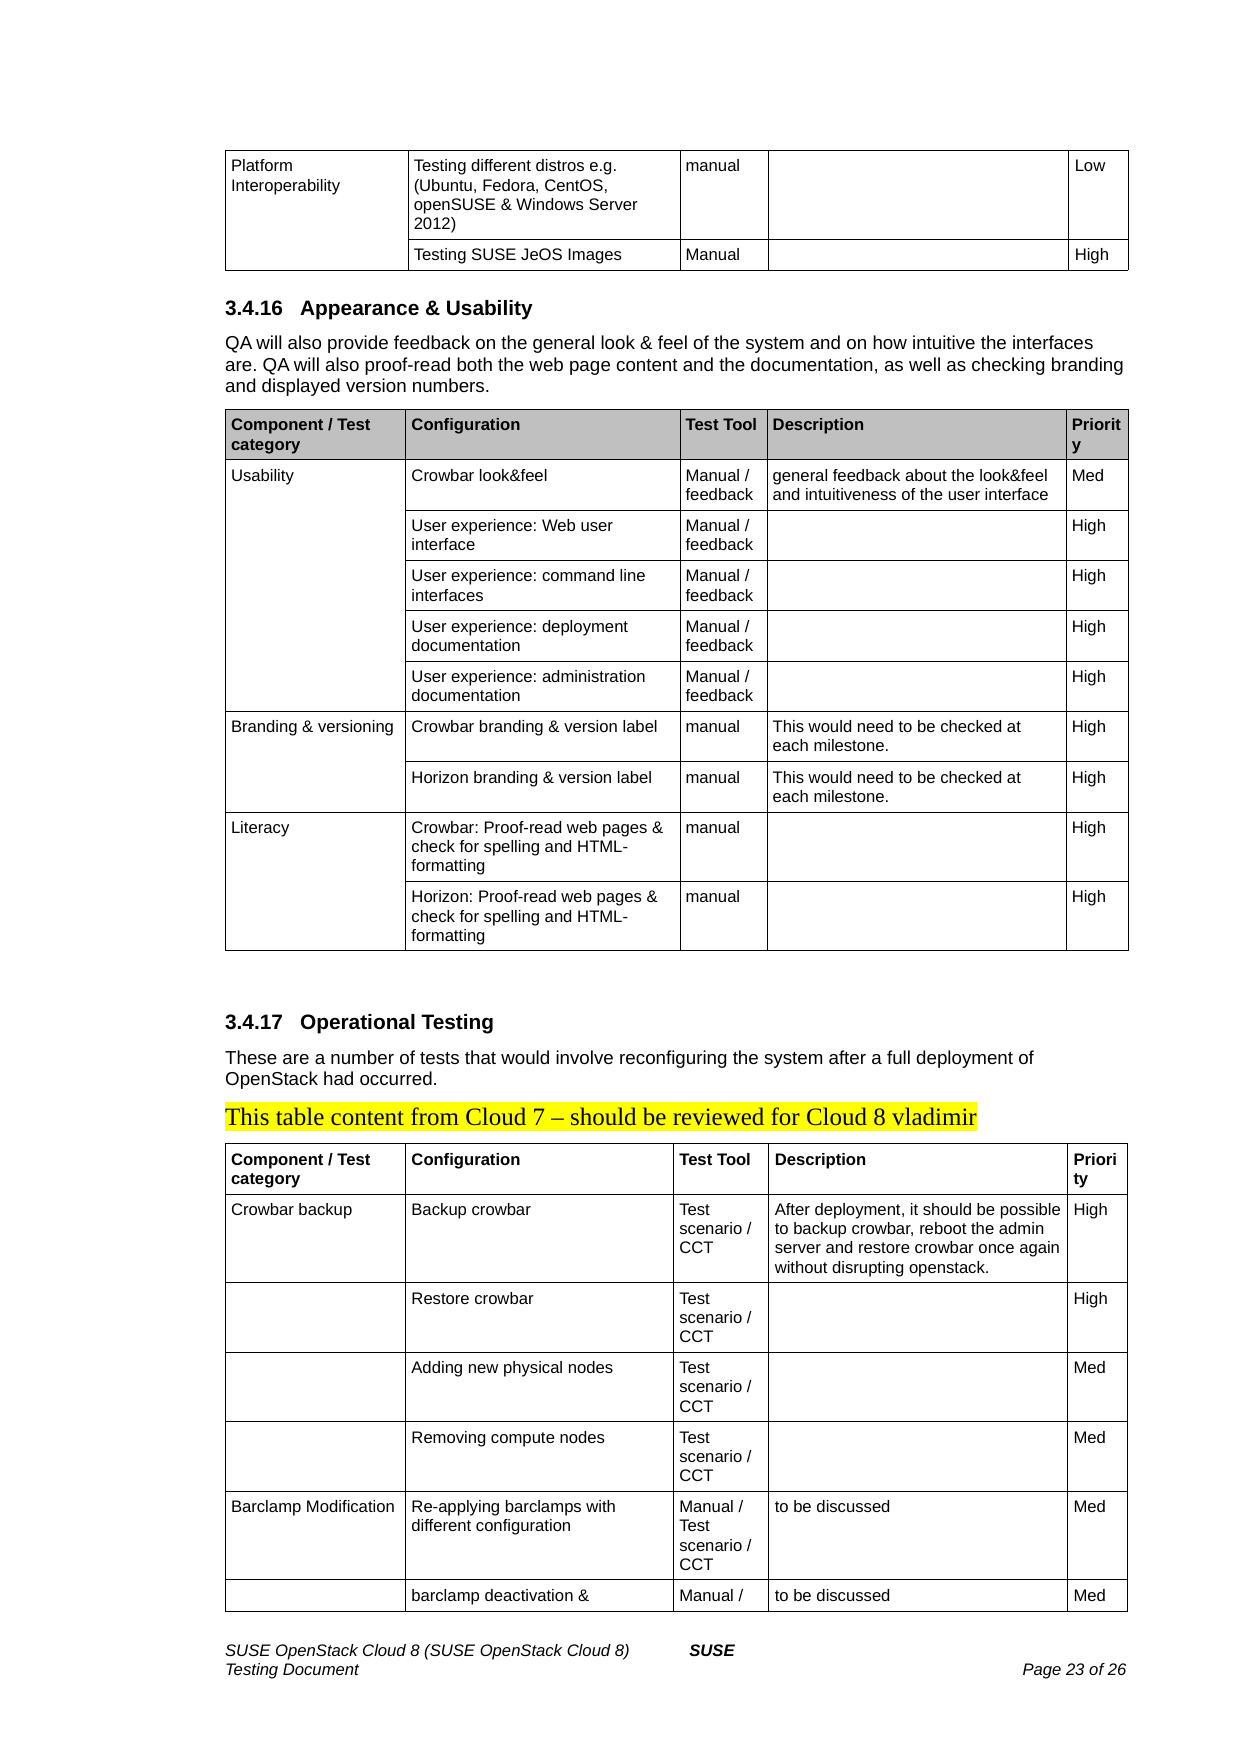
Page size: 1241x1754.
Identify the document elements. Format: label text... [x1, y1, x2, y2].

table_cell manual [681, 151, 768, 239]
table_cell Barclamp Modification [226, 1492, 405, 1579]
table_cell Manual / feedback [681, 511, 767, 560]
table_cell User experience: command line interfaces [406, 561, 680, 610]
table_cell High [1067, 882, 1128, 950]
table_cell High [1067, 611, 1128, 661]
table_cell Med [1067, 460, 1128, 509]
table_cell [768, 882, 1066, 950]
table_cell [226, 1422, 405, 1491]
table_cell High [1068, 1195, 1127, 1282]
table_header Configuration [406, 1144, 673, 1194]
text These are a number of tests that would involve reconfiguring the system after a full deployment of OpenStack had occurred. [225, 1046, 1128, 1089]
table_cell User experience: Web user interface [406, 511, 680, 560]
table_cell Test scenario / CCT [674, 1195, 768, 1282]
table_cell manual [681, 762, 767, 811]
table_cell Crowbar branding & version label [406, 712, 680, 761]
table_cell High [1067, 813, 1128, 881]
subtitle Appearance & Usability [225, 295, 1128, 319]
table_cell Branding & versioning [226, 712, 405, 811]
table_cell general feedback about the look&feel and intuitiveness of the user interface [768, 460, 1066, 509]
table_cell High [1067, 511, 1128, 560]
table_cell [226, 1580, 405, 1611]
table_cell Low [1069, 151, 1128, 239]
table_header Component / Test category [226, 1144, 405, 1194]
text This table content from Cloud 7 – should be reviewed for Cloud 8 vladimir [225, 1102, 1128, 1131]
table_cell [769, 240, 1068, 270]
table_cell [769, 1422, 1067, 1491]
table_cell Med [1068, 1353, 1127, 1421]
table_header Component / Test category [226, 410, 405, 459]
table_cell [769, 151, 1068, 239]
table_cell barclamp deactivation & [406, 1580, 673, 1611]
table_cell to be discussed [769, 1580, 1067, 1611]
table_cell [768, 511, 1066, 560]
table_cell Platform Interoperability [226, 151, 408, 270]
table_cell Usability [226, 460, 405, 711]
table_cell High [1067, 561, 1128, 610]
table_cell Manual / Test scenario / CCT [674, 1492, 768, 1579]
table_cell Testing SUSE JeOS Images [409, 240, 680, 270]
table_cell Manual [681, 240, 768, 270]
table_cell Crowbar backup [226, 1195, 405, 1282]
table_cell [769, 1283, 1067, 1352]
table_cell Testing different distros e.g. (Ubuntu, Fedora, CentOS, openSUSE & Windows Server 2012) [409, 151, 680, 239]
table_header Description [769, 1144, 1067, 1194]
table_cell manual [681, 882, 767, 950]
table_cell [226, 1283, 405, 1352]
table_cell manual [681, 813, 767, 881]
table_cell Med [1068, 1422, 1127, 1491]
table_cell to be discussed [769, 1492, 1067, 1579]
table_cell Manual / feedback [681, 662, 767, 711]
table_cell Crowbar look&feel [406, 460, 680, 509]
table_cell High [1067, 662, 1128, 711]
table_cell manual [681, 712, 767, 761]
table_cell [768, 813, 1066, 881]
table_cell High [1067, 712, 1128, 761]
table_cell User experience: administration documentation [406, 662, 680, 711]
table_cell Restore crowbar [406, 1283, 673, 1352]
table_header Priority [1068, 1144, 1127, 1194]
table_cell Manual / [674, 1580, 768, 1611]
table_cell After deployment, it should be possible to backup crowbar, reboot the admin server and restore crowbar once again without disrupting openstack. [769, 1195, 1067, 1282]
table_header Priority [1067, 410, 1128, 459]
table_cell Med [1068, 1580, 1127, 1611]
table_cell Test scenario / CCT [674, 1422, 768, 1491]
table_cell This would need to be checked at each milestone. [768, 762, 1066, 811]
table_cell Test scenario / CCT [674, 1353, 768, 1421]
table_cell Removing compute nodes [406, 1422, 673, 1491]
table_cell High [1067, 762, 1128, 811]
table_cell [768, 662, 1066, 711]
table_cell Adding new physical nodes [406, 1353, 673, 1421]
table_cell Manual / feedback [681, 460, 767, 509]
table_cell Manual / feedback [681, 611, 767, 661]
table_cell Backup crowbar [406, 1195, 673, 1282]
table_header Test Tool [681, 410, 767, 459]
table_cell User experience: deployment documentation [406, 611, 680, 661]
table_cell High [1069, 240, 1128, 270]
table_cell High [1068, 1283, 1127, 1352]
table_cell This would need to be checked at each milestone. [768, 712, 1066, 761]
table_cell [768, 611, 1066, 661]
table_cell Horizon: Proof-read web pages & check for spelling and HTML-formatting [406, 882, 680, 950]
table_cell Test scenario / CCT [674, 1283, 768, 1352]
text QA will also provide feedback on the general look & feel of the system and on how intuitive the interfaces are. QA will also proof-read both the web page content and the documentation, as well as checking branding and displayed version numbers. [225, 332, 1128, 396]
table_header Description [768, 410, 1066, 459]
table_cell Manual / feedback [681, 561, 767, 610]
table_cell Crowbar: Proof-read web pages & check for spelling and HTML-formatting [406, 813, 680, 881]
table_cell Re-applying barclamps with different configuration [406, 1492, 673, 1579]
table_cell Med [1068, 1492, 1127, 1579]
table_cell Literacy [226, 813, 405, 950]
table_cell [769, 1353, 1067, 1421]
table_cell [768, 561, 1066, 610]
table_cell [226, 1353, 405, 1421]
table_header Test Tool [674, 1144, 768, 1194]
subtitle Operational Testing [225, 1010, 1128, 1034]
table_header Configuration [406, 410, 680, 459]
table_cell Horizon branding & version label [406, 762, 680, 811]
